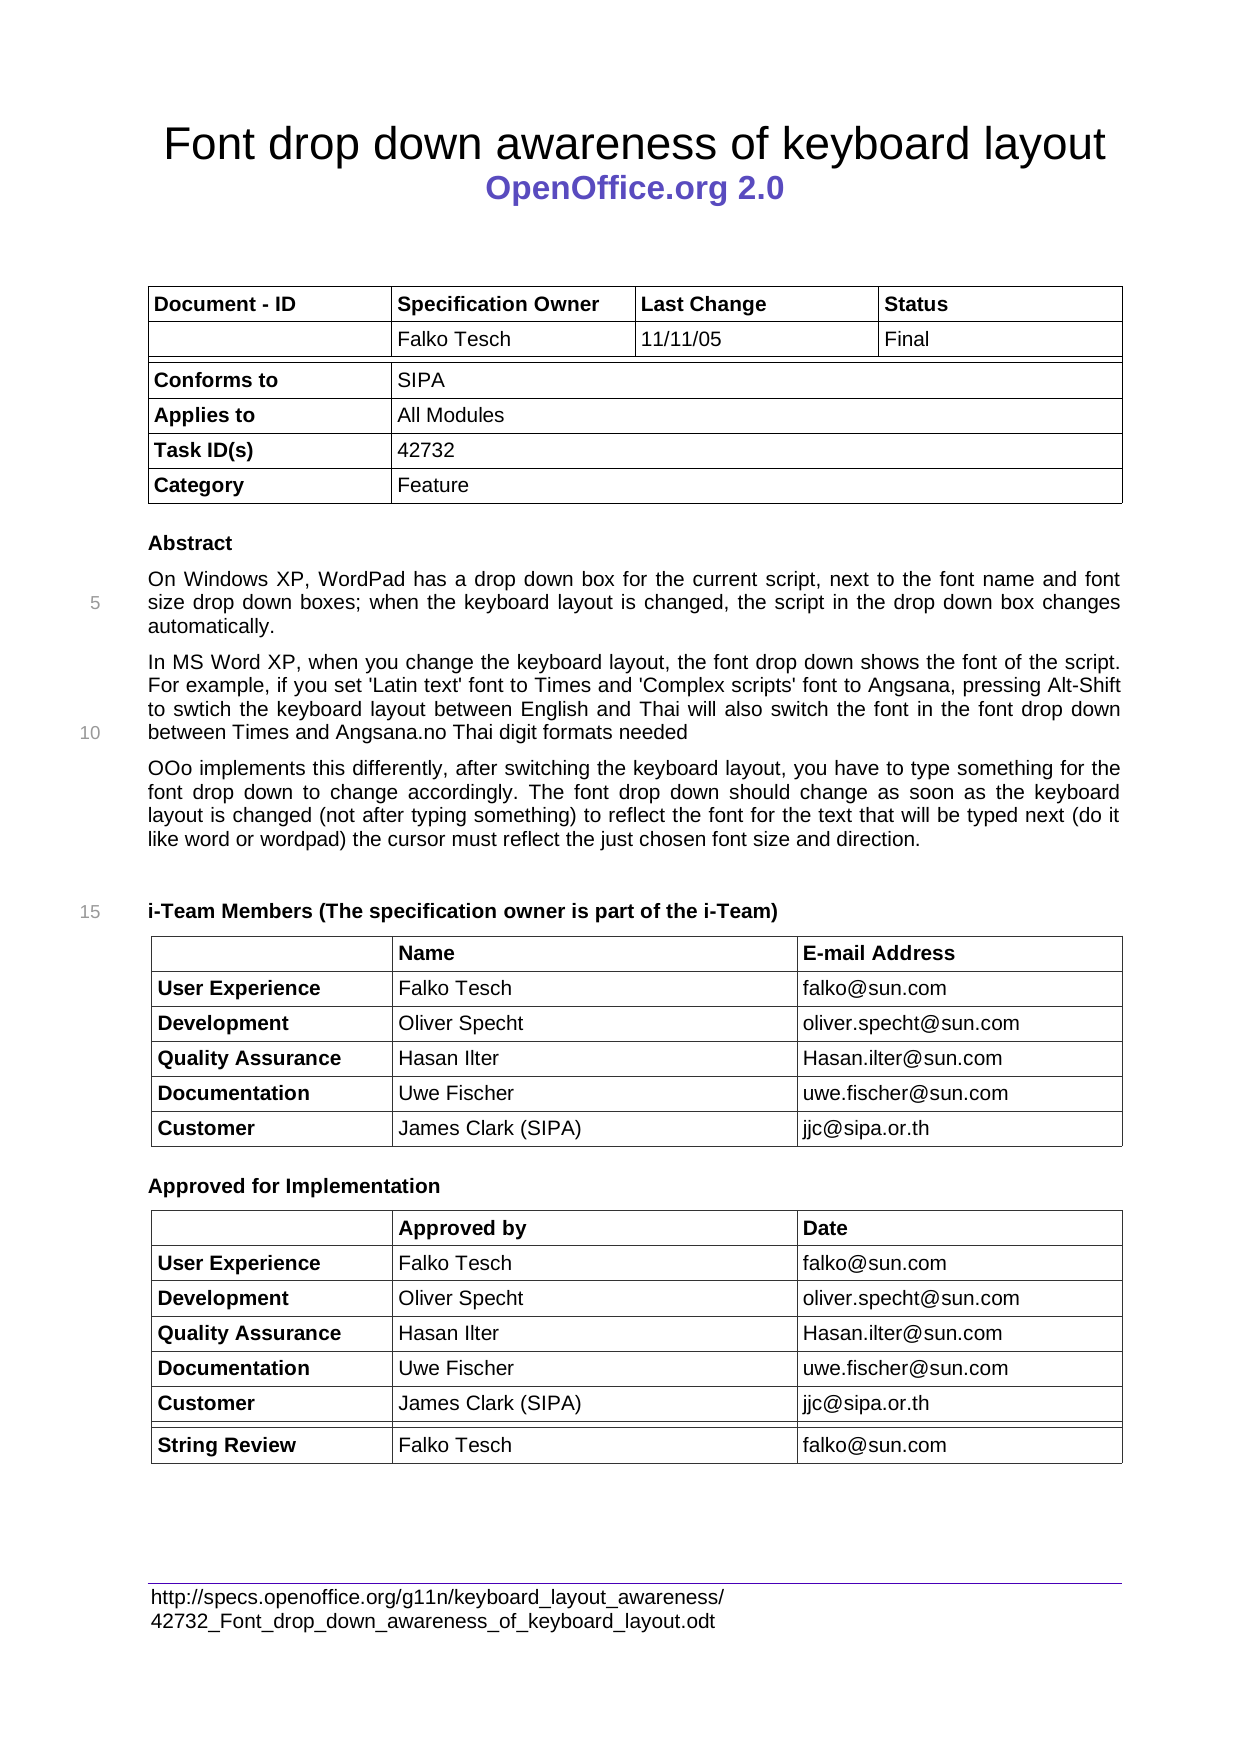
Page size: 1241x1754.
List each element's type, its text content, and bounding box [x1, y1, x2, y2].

table_cell [393, 1422, 797, 1427]
table_cell [149, 322, 391, 356]
table_cell Uwe Fischer [393, 1352, 797, 1386]
table_cell uwe.fischer@sun.com [798, 1352, 1122, 1386]
table_cell Final [879, 322, 1122, 356]
table_cell Category [149, 469, 391, 503]
table_header Status [879, 287, 1122, 321]
table_header Last Change [636, 287, 878, 321]
table_cell oliver.specht@sun.com [798, 1281, 1122, 1316]
table_cell User Experience [152, 972, 392, 1006]
text i-Team Members (The specification owner is part of the i-Team) [148, 899, 1122, 923]
text In MS Word XP, when you change the keyboard layout, the font drop down shows the font of the script. For example, if you set 'Latin text' font to Times and 'Complex scripts' font to Angsana, pressing Alt-Shift to swtich the keyboard layout between English and Thai will also switch the font in the font drop down between Times and Angsana.no Thai digit formats needed [148, 650, 1122, 744]
text Approved for Implementation [148, 1174, 1122, 1198]
text On Windows XP, WordPad has a drop down box for the current script, next to the font name and font size drop down boxes; when the keyboard layout is changed, the script in the drop down box changes automatically. [148, 567, 1122, 638]
table_header E-mail Address [798, 937, 1122, 971]
text Abstract [148, 531, 1122, 554]
table_cell Uwe Fischer [393, 1077, 797, 1111]
text OOo implements this differently, after switching the keyboard layout, you have to type something for the font drop down to change accordingly. The font drop down should change as soon as the keyboard layout is changed (not after typing something) to reflect the font for the text that will be typed next (do it like word or wordpad) the cursor must reflect the just chosen font size and direction. [148, 757, 1122, 851]
table_cell 42732 [392, 434, 1122, 468]
table_cell Customer [152, 1112, 392, 1146]
table_cell Quality Assurance [152, 1042, 392, 1076]
table_header [152, 937, 392, 971]
table_cell Applies to [149, 399, 391, 433]
table_cell James Clark (SIPA) [393, 1387, 797, 1421]
table_cell Documentation [152, 1077, 392, 1111]
table_cell Falko Tesch [393, 1246, 797, 1280]
table_cell All Modules [392, 399, 1122, 433]
table_cell [152, 1422, 392, 1427]
table_cell User Experience [152, 1246, 392, 1280]
table_cell Falko Tesch [392, 322, 635, 356]
table_cell uwe.fischer@sun.com [798, 1077, 1122, 1111]
table_cell 11.11.05 [636, 322, 878, 356]
table_cell Customer [152, 1387, 392, 1421]
table_cell Oliver Specht [393, 1281, 797, 1316]
table_cell String Review [152, 1428, 392, 1463]
table_cell Documentation [152, 1352, 392, 1386]
table_cell [798, 1422, 1122, 1427]
table_cell [149, 357, 1122, 362]
table_cell Hasan.ilter@sun.com [798, 1042, 1122, 1076]
table_header Name [393, 937, 797, 971]
text Font drop down awareness of keyboard layout [148, 118, 1122, 169]
table_cell Conforms to [149, 363, 391, 398]
table_cell falko@sun.com [798, 1246, 1122, 1280]
table_cell jjc@sipa.or.th [798, 1112, 1122, 1146]
text OpenOffice.org 2.0 [148, 169, 1122, 207]
table_cell Falko Tesch [393, 972, 797, 1006]
table_cell falko@sun.com [798, 1428, 1122, 1463]
table_cell Hasan.ilter@sun.com [798, 1317, 1122, 1351]
table_cell Falko Tesch [393, 1428, 797, 1463]
table_cell Development [152, 1007, 392, 1041]
table_cell oliver.specht@sun.com [798, 1007, 1122, 1041]
table_cell James Clark (SIPA) [393, 1112, 797, 1146]
table_cell Feature [392, 469, 1122, 503]
table_cell falko@sun.com [798, 972, 1122, 1006]
table_header Document - ID [149, 287, 391, 321]
table_header [152, 1211, 392, 1245]
table_header Date [798, 1211, 1122, 1245]
table_cell Hasan Ilter [393, 1042, 797, 1076]
table_cell SIPA [392, 363, 1122, 398]
table_header Specification Owner [392, 287, 635, 321]
table_cell Development [152, 1281, 392, 1316]
table_cell Oliver Specht [393, 1007, 797, 1041]
table_cell Task ID(s) [149, 434, 391, 468]
table_cell Quality Assurance [152, 1317, 392, 1351]
table_cell jjc@sipa.or.th [798, 1387, 1122, 1421]
table_header Approved by [393, 1211, 797, 1245]
table_cell Hasan Ilter [393, 1317, 797, 1351]
